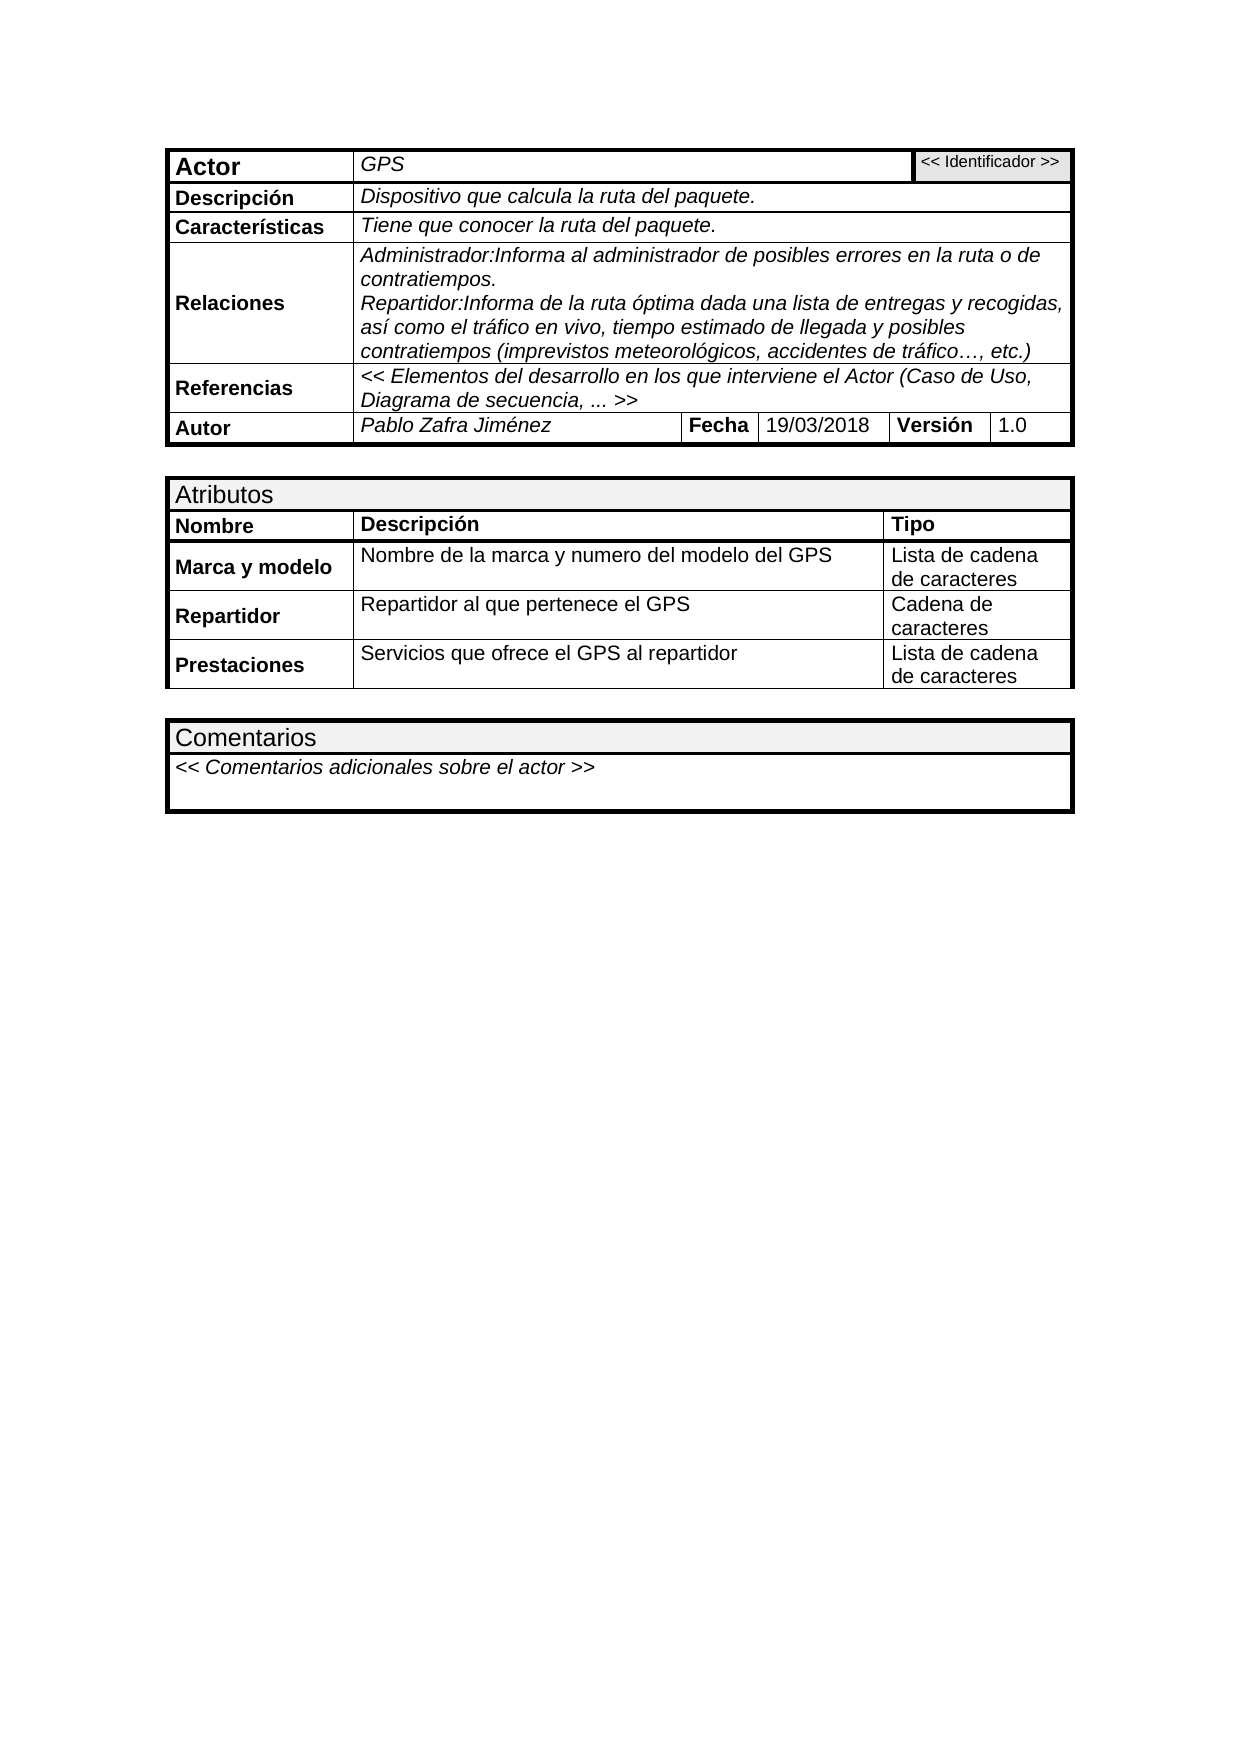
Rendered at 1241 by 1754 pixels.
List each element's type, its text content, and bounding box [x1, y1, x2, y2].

table_cell Repartidor [170, 591, 353, 639]
table_cell 19/03/2018 [759, 413, 889, 442]
table_header Actor [170, 152, 353, 181]
table_cell Descripción [170, 184, 353, 211]
table_cell Relaciones [170, 243, 353, 363]
table_cell Fecha [682, 413, 758, 442]
table_cell Lista de cadena de caracteres [884, 543, 1070, 590]
table_cell Administrador:Informa al administrador de posibles errores en la ruta o de contratiempos. Repartidor:Informa de la ruta óptima dada una lista de entregas y recogidas, así como el tráfico en vivo, tiempo estimado de llegada y posibles contratiempos (imprevistos meteorológicos, accidentes de tráfico…, etc.) [354, 243, 1070, 363]
table_cell Nombre de la marca y numero del modelo del GPS [354, 543, 883, 590]
table_cell Cadena de caracteres [884, 591, 1070, 639]
table_cell Servicios que ofrece el GPS al repartidor [354, 640, 883, 688]
table_cell Referencias [170, 364, 353, 412]
table_cell << Elementos del desarrollo en los que interviene el Actor (Caso de Uso, Diagrama de secuencia, ... >> [354, 364, 1070, 412]
table_cell Descripción [354, 512, 883, 539]
table_cell Características [170, 213, 353, 242]
table_cell Lista de cadena de caracteres [884, 640, 1070, 688]
table_cell Marca y modelo [170, 543, 353, 590]
table_cell Pablo Zafra Jiménez [354, 413, 681, 442]
table_header GPS [354, 152, 911, 181]
table_header Comentarios [170, 723, 1070, 752]
table_header << Identificador >> [916, 152, 1070, 181]
table_cell Repartidor al que pertenece el GPS [354, 591, 883, 639]
table_cell Tipo [884, 512, 1070, 539]
table_cell 1.0 [991, 413, 1070, 442]
table_cell Versión [890, 413, 990, 442]
table_cell << Comentarios adicionales sobre el actor >> [170, 755, 1070, 809]
table_header Atributos [170, 480, 1070, 509]
table_cell Dispositivo que calcula la ruta del paquete. [354, 184, 1070, 211]
table_cell Tiene que conocer la ruta del paquete. [354, 213, 1070, 242]
table_cell Nombre [170, 512, 353, 539]
table_cell Autor [170, 413, 353, 442]
table_cell Prestaciones [170, 640, 353, 688]
